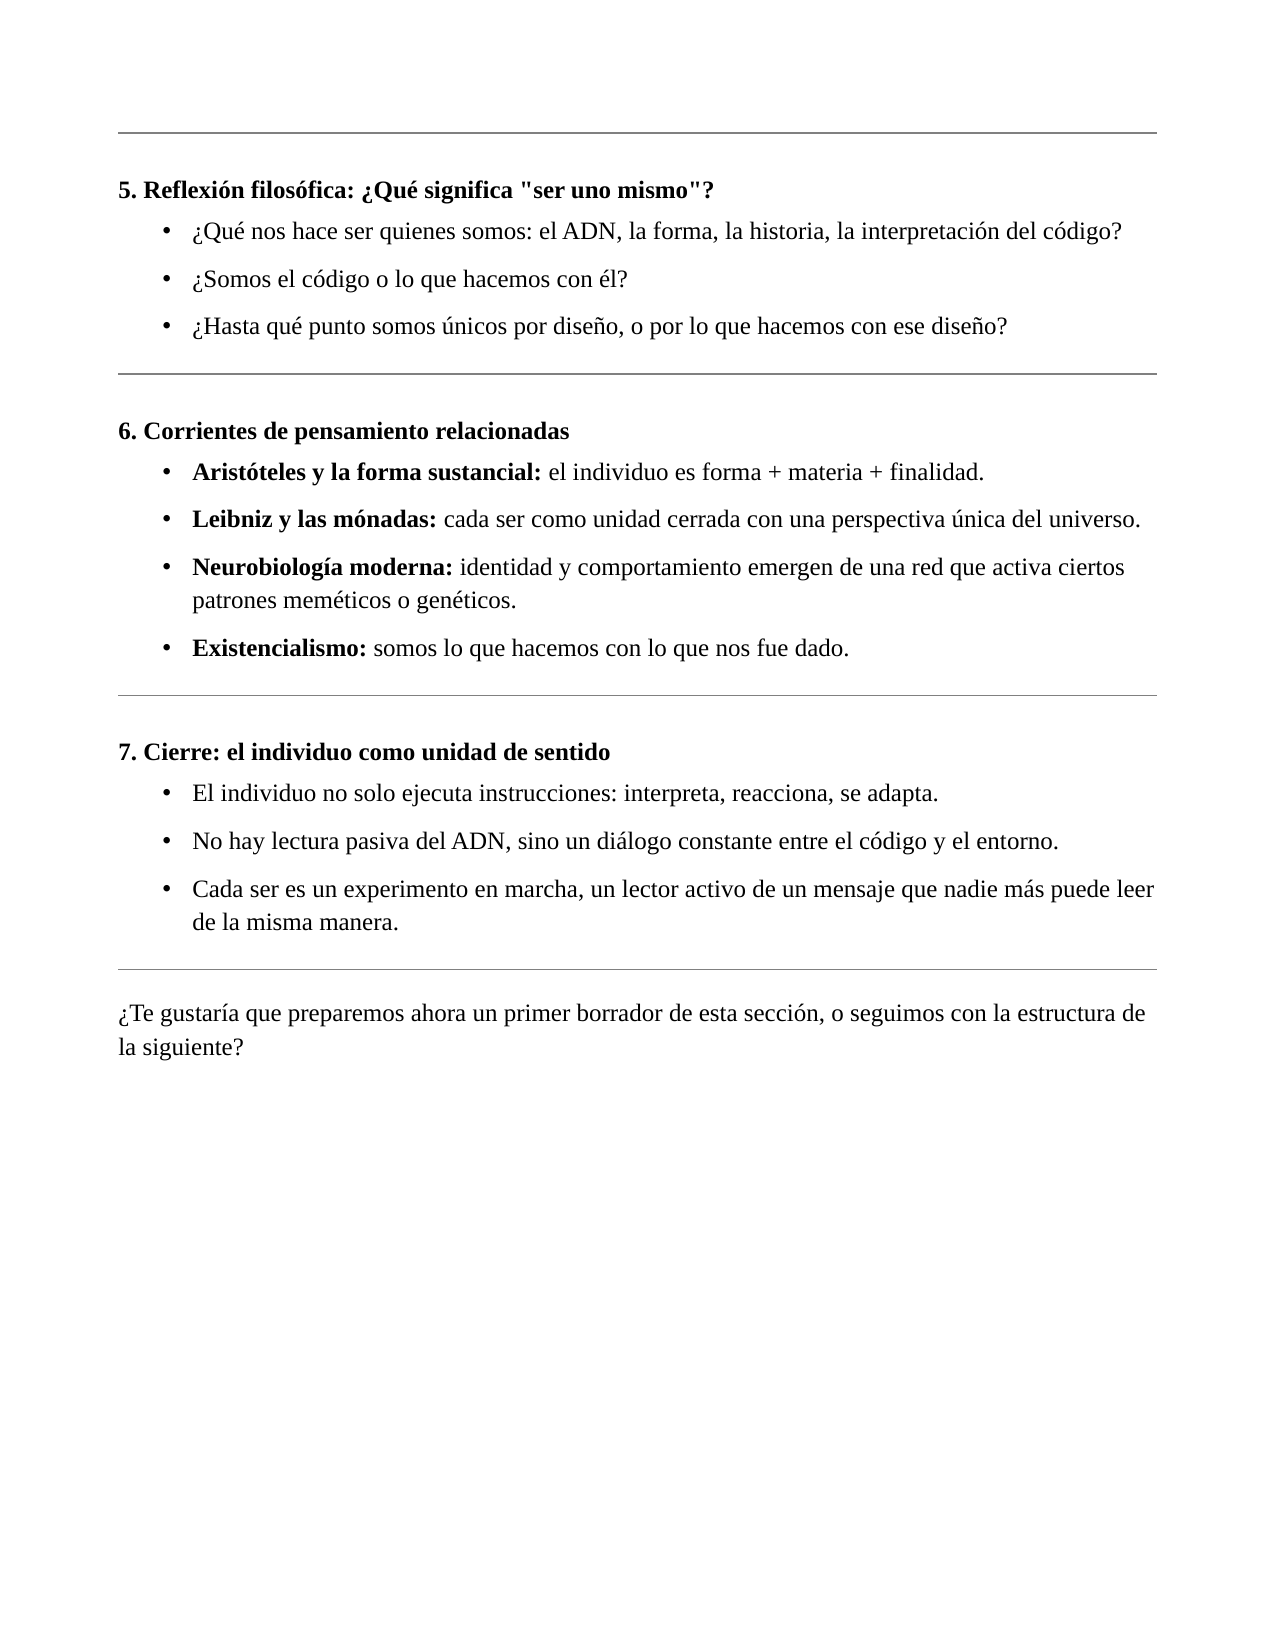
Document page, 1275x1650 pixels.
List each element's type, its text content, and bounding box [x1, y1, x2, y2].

subtitle 7. Cierre: el individuo como unidad de sentido [118, 737, 1157, 766]
subtitle 5. Reflexión filosófica: ¿Qué significa "ser uno mismo"? [118, 175, 1157, 204]
list Cada ser es un experimento en marcha, un lector activo de un mensaje que nadie más puede leer de la misma manera. [162, 874, 1157, 935]
list ¿Hasta qué punto somos únicos por diseño, o por lo que hacemos con ese diseño? [162, 311, 1157, 340]
list El individuo no solo ejecuta instrucciones: interpreta, reacciona, se adapta. [162, 778, 1157, 807]
list Neurobiología moderna: identidad y comportamiento emergen de una red que activa ciertos patrones meméticos o genéticos. [162, 552, 1157, 614]
list Existencialismo: somos lo que hacemos con lo que nos fue dado. [162, 633, 1157, 662]
list ¿Somos el código o lo que hacemos con él? [162, 264, 1157, 292]
subtitle 6. Corrientes de pensamiento relacionadas [118, 416, 1157, 444]
list No hay lectura pasiva del ADN, sino un diálogo constante entre el código y el entorno. [162, 826, 1157, 855]
text ¿Te gustaría que preparemos ahora un primer borrador de esta sección, o seguimos con la estructura de la siguiente? [118, 998, 1157, 1060]
list Aristóteles y la forma sustancial: el individuo es forma + materia + finalidad. [162, 457, 1157, 486]
list ¿Qué nos hace ser quienes somos: el ADN, la forma, la historia, la interpretación del código? [162, 216, 1157, 245]
list Leibniz y las mónadas: cada ser como unidad cerrada con una perspectiva única del universo. [162, 504, 1157, 533]
